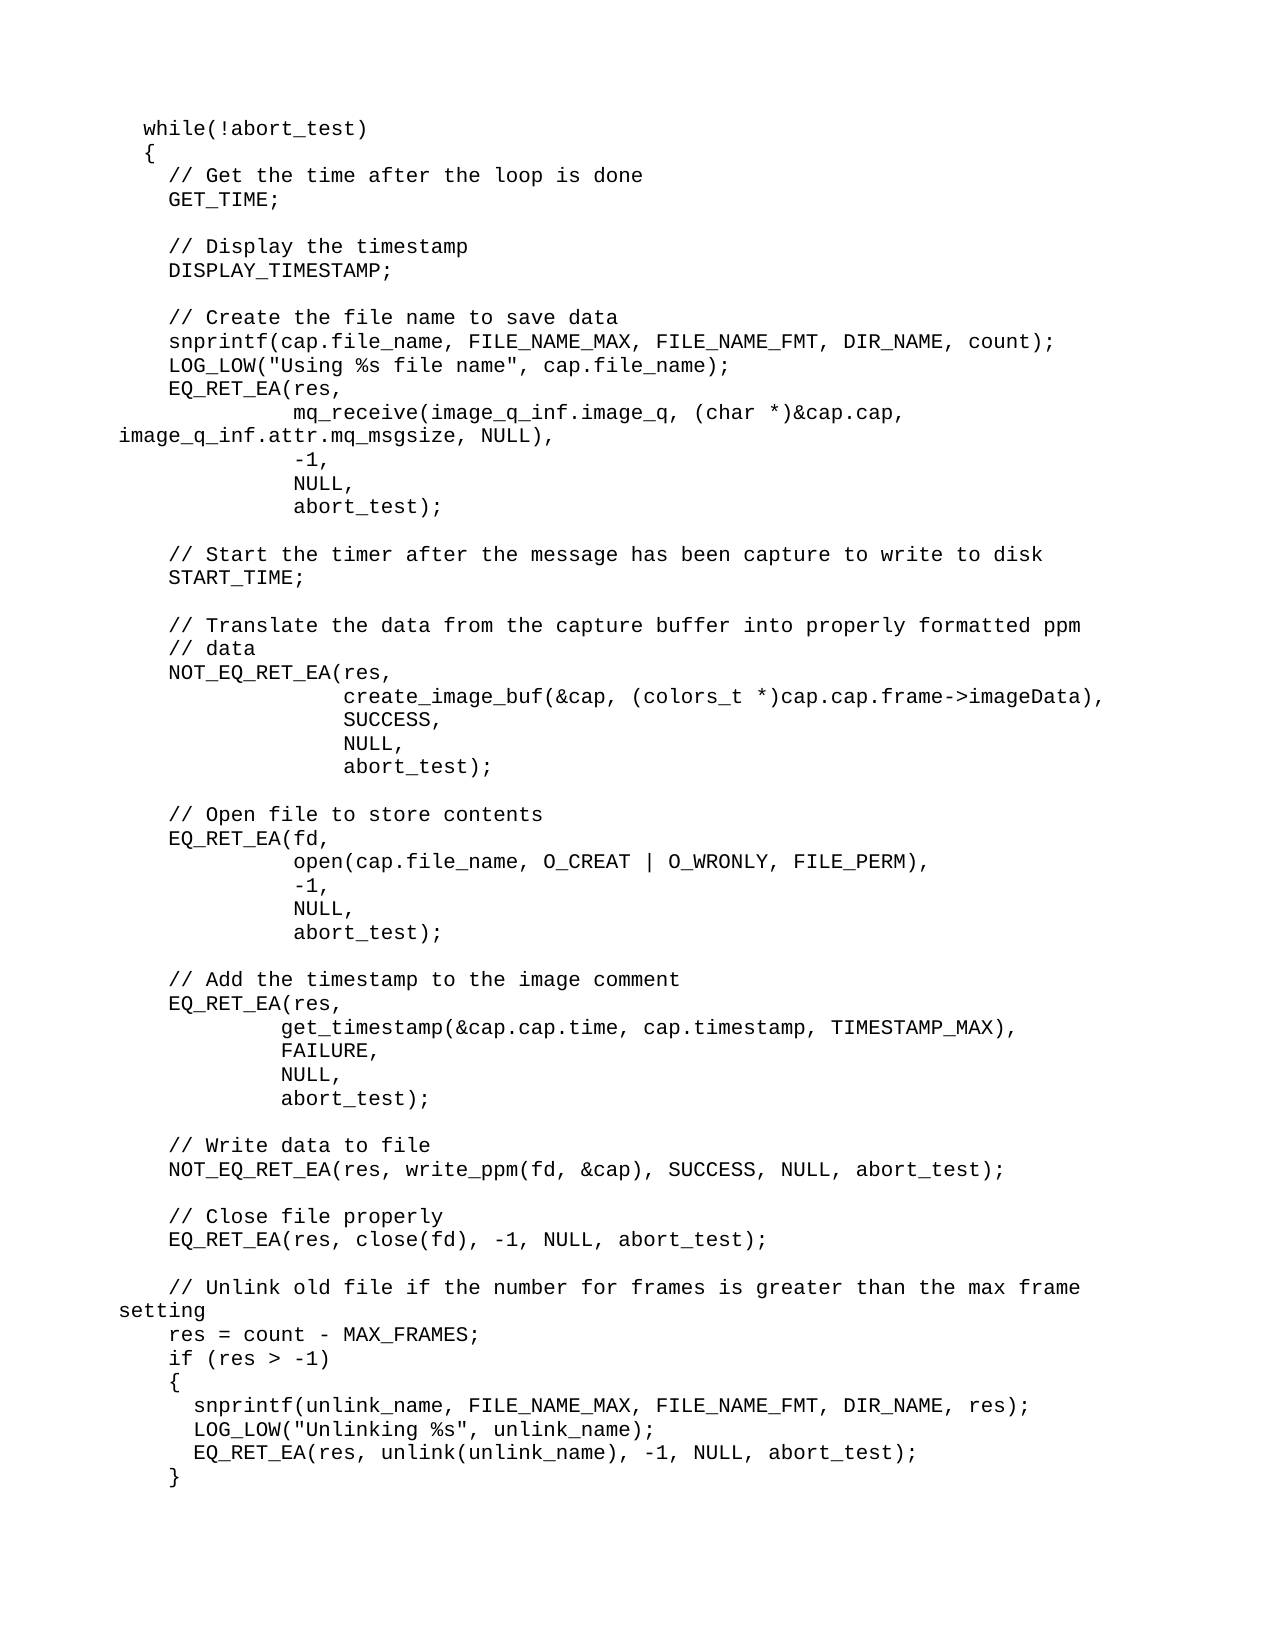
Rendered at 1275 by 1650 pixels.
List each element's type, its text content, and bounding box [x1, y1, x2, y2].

text while(!abort_test) [118, 118, 1157, 142]
text // Get the time after the loop is done [118, 165, 1157, 189]
text EQ_RET_EA(fd, [118, 827, 1157, 851]
text GET_TIME; [118, 189, 1157, 213]
text abort_test); [118, 757, 1157, 780]
text LOG_LOW("Unlinking %s", unlink_name); [118, 1419, 1157, 1442]
text abort_test); [118, 1088, 1157, 1111]
text EQ_RET_EA(res, unlink(unlink_name), -1, NULL, abort_test); [118, 1442, 1157, 1466]
text // Translate the data from the capture buffer into properly formatted ppm [118, 615, 1157, 638]
text NULL, [118, 733, 1157, 757]
text SUCCESS, [118, 709, 1157, 733]
text res = count - MAX_FRAMES; [118, 1324, 1157, 1348]
text LOG_LOW("Using %s file name", cap.file_name); [118, 354, 1157, 378]
text open(cap.file_name, O_CREAT | O_WRONLY, FILE_PERM), [118, 851, 1157, 875]
text NOT_EQ_RET_EA(res, write_ppm(fd, &cap), SUCCESS, NULL, abort_test); [118, 1158, 1157, 1182]
text mq_receive(image_q_inf.image_q, (char *)&cap.cap, image_q_inf.attr.mq_msgsize, NULL), [118, 402, 1157, 449]
text abort_test); [118, 496, 1157, 520]
text // Start the timer after the message has been capture to write to disk [118, 544, 1157, 567]
text EQ_RET_EA(res, [118, 993, 1157, 1017]
text // Open file to store contents [118, 804, 1157, 827]
text } [118, 1466, 1157, 1489]
text // Write data to file [118, 1135, 1157, 1158]
text // Create the file name to save data [118, 307, 1157, 331]
text -1, [118, 875, 1157, 898]
text START_TIME; [118, 567, 1157, 591]
text NULL, [118, 1064, 1157, 1088]
text get_timestamp(&cap.cap.time, cap.timestamp, TIMESTAMP_MAX), [118, 1017, 1157, 1040]
text DISPLAY_TIMESTAMP; [118, 260, 1157, 284]
text NOT_EQ_RET_EA(res, [118, 662, 1157, 686]
text snprintf(cap.file_name, FILE_NAME_MAX, FILE_NAME_FMT, DIR_NAME, count); [118, 331, 1157, 354]
text snprintf(unlink_name, FILE_NAME_MAX, FILE_NAME_FMT, DIR_NAME, res); [118, 1395, 1157, 1419]
text abort_test); [118, 922, 1157, 946]
text // Unlink old file if the number for frames is greater than the max frame setting [118, 1277, 1157, 1324]
text { [118, 142, 1157, 165]
text NULL, [118, 898, 1157, 922]
text -1, [118, 449, 1157, 473]
text EQ_RET_EA(res, close(fd), -1, NULL, abort_test); [118, 1229, 1157, 1253]
text EQ_RET_EA(res, [118, 378, 1157, 402]
text if (res > -1) [118, 1348, 1157, 1371]
text // Add the timestamp to the image comment [118, 969, 1157, 993]
text { [118, 1371, 1157, 1395]
text create_image_buf(&cap, (colors_t *)cap.cap.frame->imageData), [118, 686, 1157, 709]
text // data [118, 638, 1157, 662]
text NULL, [118, 473, 1157, 496]
text // Display the timestamp [118, 236, 1157, 260]
text FAILURE, [118, 1040, 1157, 1064]
text // Close file properly [118, 1206, 1157, 1229]
